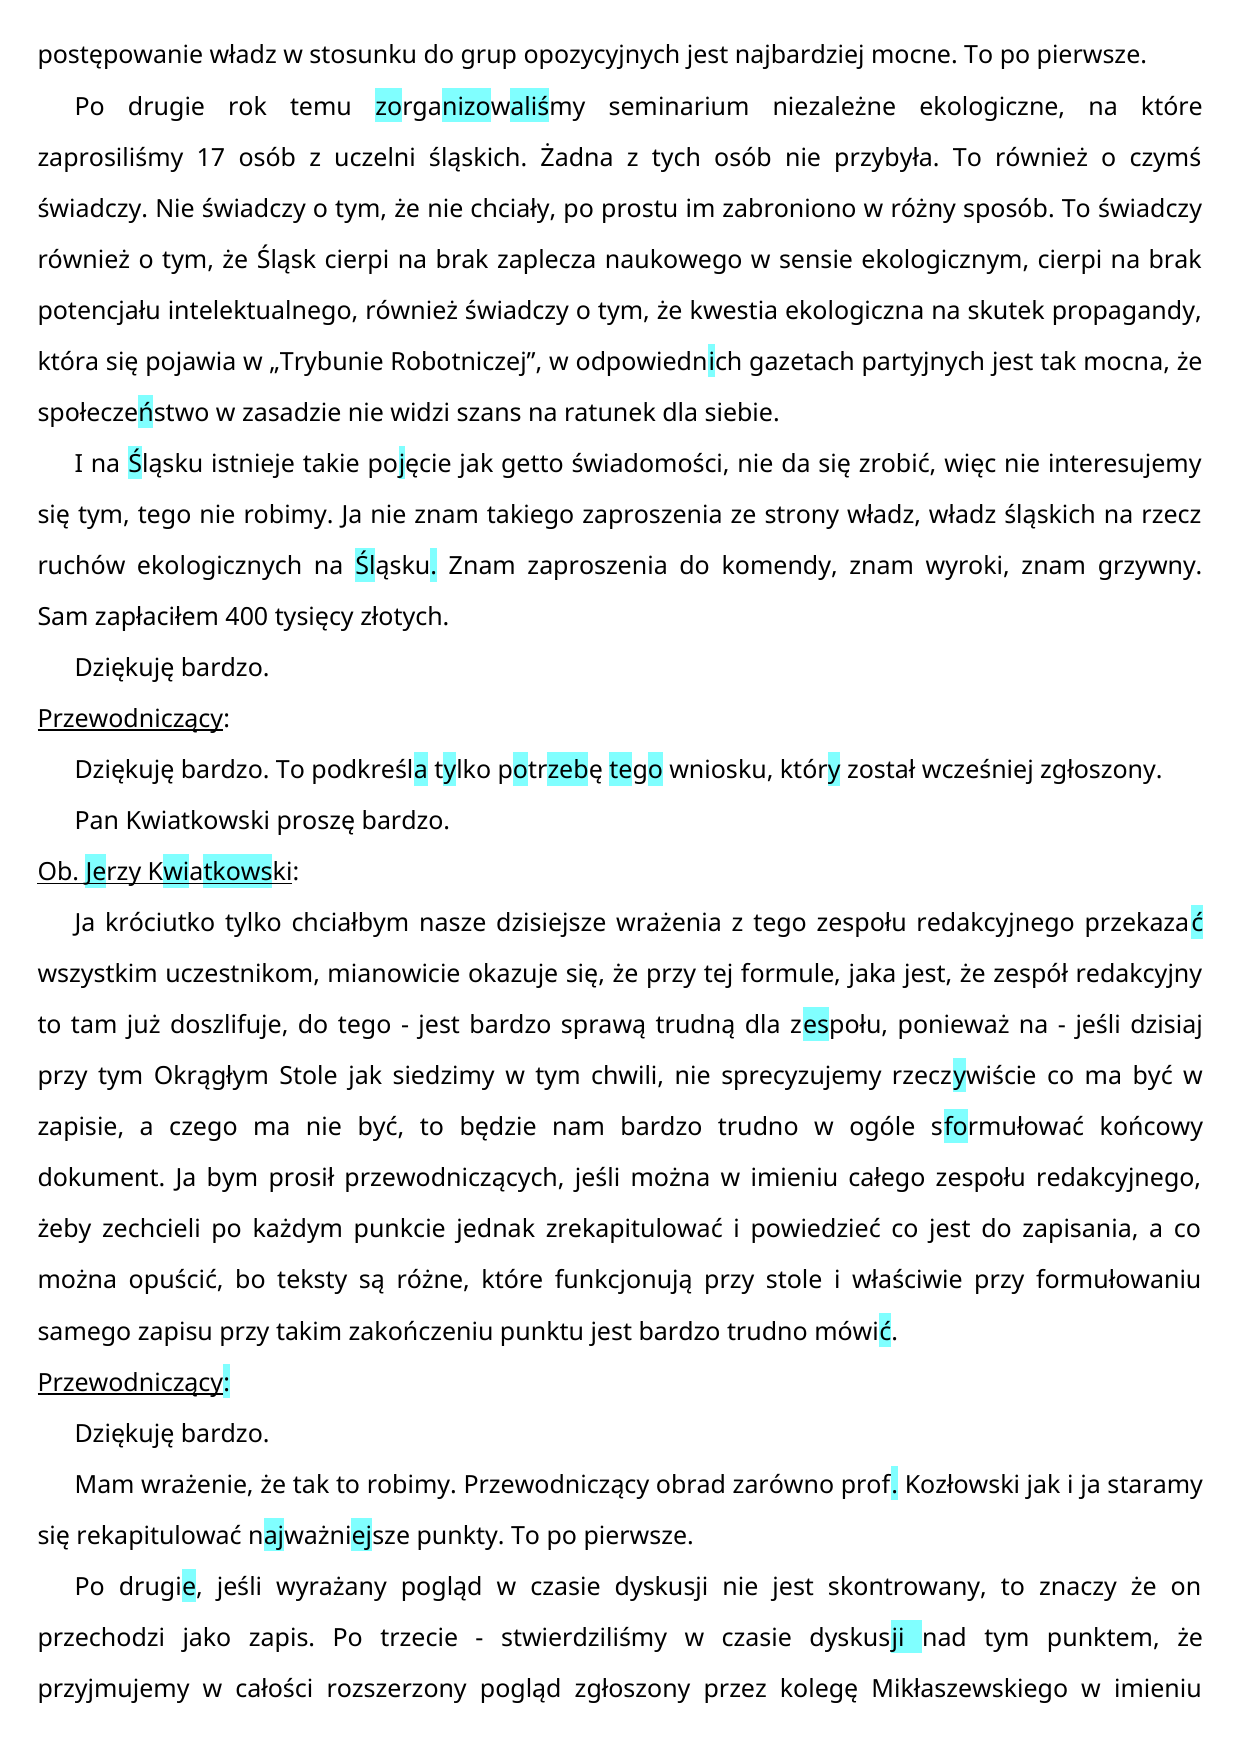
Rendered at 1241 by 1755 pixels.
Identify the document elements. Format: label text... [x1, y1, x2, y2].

text Dziękuję bardzo. To podkreśla tylko potrzebę tego wniosku, który został wcześniej zgłoszony. [37, 752, 1203, 786]
text Ob. Jerzy Kwiatkowski: [37, 854, 1203, 888]
text postępowanie władz w stosunku do grup opozycyjnych jest najbardziej mocne. To po pierwsze. [37, 37, 1203, 71]
text I na Śląsku istnieje takie pojęcie jak getto świadomości, nie da się zrobić, więc nie interesujemy się tym, tego nie robimy. Ja nie znam takiego zaproszenia ze strony władz, władz śląskich na rzecz ruchów ekologicznych na Śląsku. Znam zaproszenia do komendy, znam wyroki, znam grzywny. Sam zapłaciłem 400 tysięcy złotych. [37, 446, 1203, 633]
text Pan Kwiatkowski proszę bardzo. [37, 803, 1203, 837]
text Dziękuję bardzo. [37, 650, 1203, 684]
text Po drugie rok temu zorganizowaliśmy seminarium niezależne ekologiczne, na które zaprosiliśmy 17 osób z uczelni śląskich. Żadna z tych osób nie przybyła. To również o czymś świadczy. Nie świadczy o tym, że nie chciały, po prostu im zabroniono w różny sposób. To świadczy również o tym, że Śląsk cierpi na brak zaplecza naukowego w sensie ekologicznym, cierpi na brak potencjału intelektualnego, również świadczy o tym, że kwestia ekologiczna na skutek propagandy, która się pojawia w „Trybunie Robotniczej”, w odpowiednich gazetach partyjnych jest tak mocna, że społeczeństwo w zasadzie nie widzi szans na ratunek dla siebie. [37, 88, 1203, 428]
text Po drugie, jeśli wyrażany pogląd w czasie dyskusji nie jest skontrowany, to znaczy że on przechodzi jako zapis. Po trzecie - stwierdziliśmy w czasie dyskusji nad tym punktem, że przyjmujemy w całości rozszerzony pogląd zgłoszony przez kolegę Mikłaszewskiego w imieniu [37, 1568, 1203, 1704]
text Ja króciutko tylko chciałbym nasze dzisiejsze wrażenia z tego zespołu redakcyjnego przekazać wszystkim uczestnikom, mianowicie okazuje się, że przy tej formule, jaka jest, że zespół redakcyjny to tam już doszlifuje, do tego - jest bardzo sprawą trudną dla zespołu, ponieważ na - jeśli dzisiaj przy tym Okrągłym Stole jak siedzimy w tym chwili, nie sprecyzujemy rzeczywiście co ma być w zapisie, a czego ma nie być, to będzie nam bardzo trudno w ogóle sformułować końcowy dokument. Ja bym prosił przewodniczących, jeśli można w imieniu całego zespołu redakcyjnego, żeby zechcieli po każdym punkcie jednak zrekapitulować i powiedzieć co jest do zapisania, a co można opuścić, bo teksty są różne, które funkcjonują przy stole i właściwie przy formułowaniu samego zapisu przy takim zakończeniu punktu jest bardzo trudno mówić. [37, 905, 1203, 1347]
text Dziękuję bardzo. [37, 1415, 1203, 1449]
text Przewodniczący: [37, 1364, 1203, 1398]
text Przewodniczący: [37, 701, 1203, 735]
text Mam wrażenie, że tak to robimy. Przewodniczący obrad zarówno prof. Kozłowski jak i ja staramy się rekapitulować najważniejsze punkty. To po pierwsze. [37, 1466, 1203, 1551]
